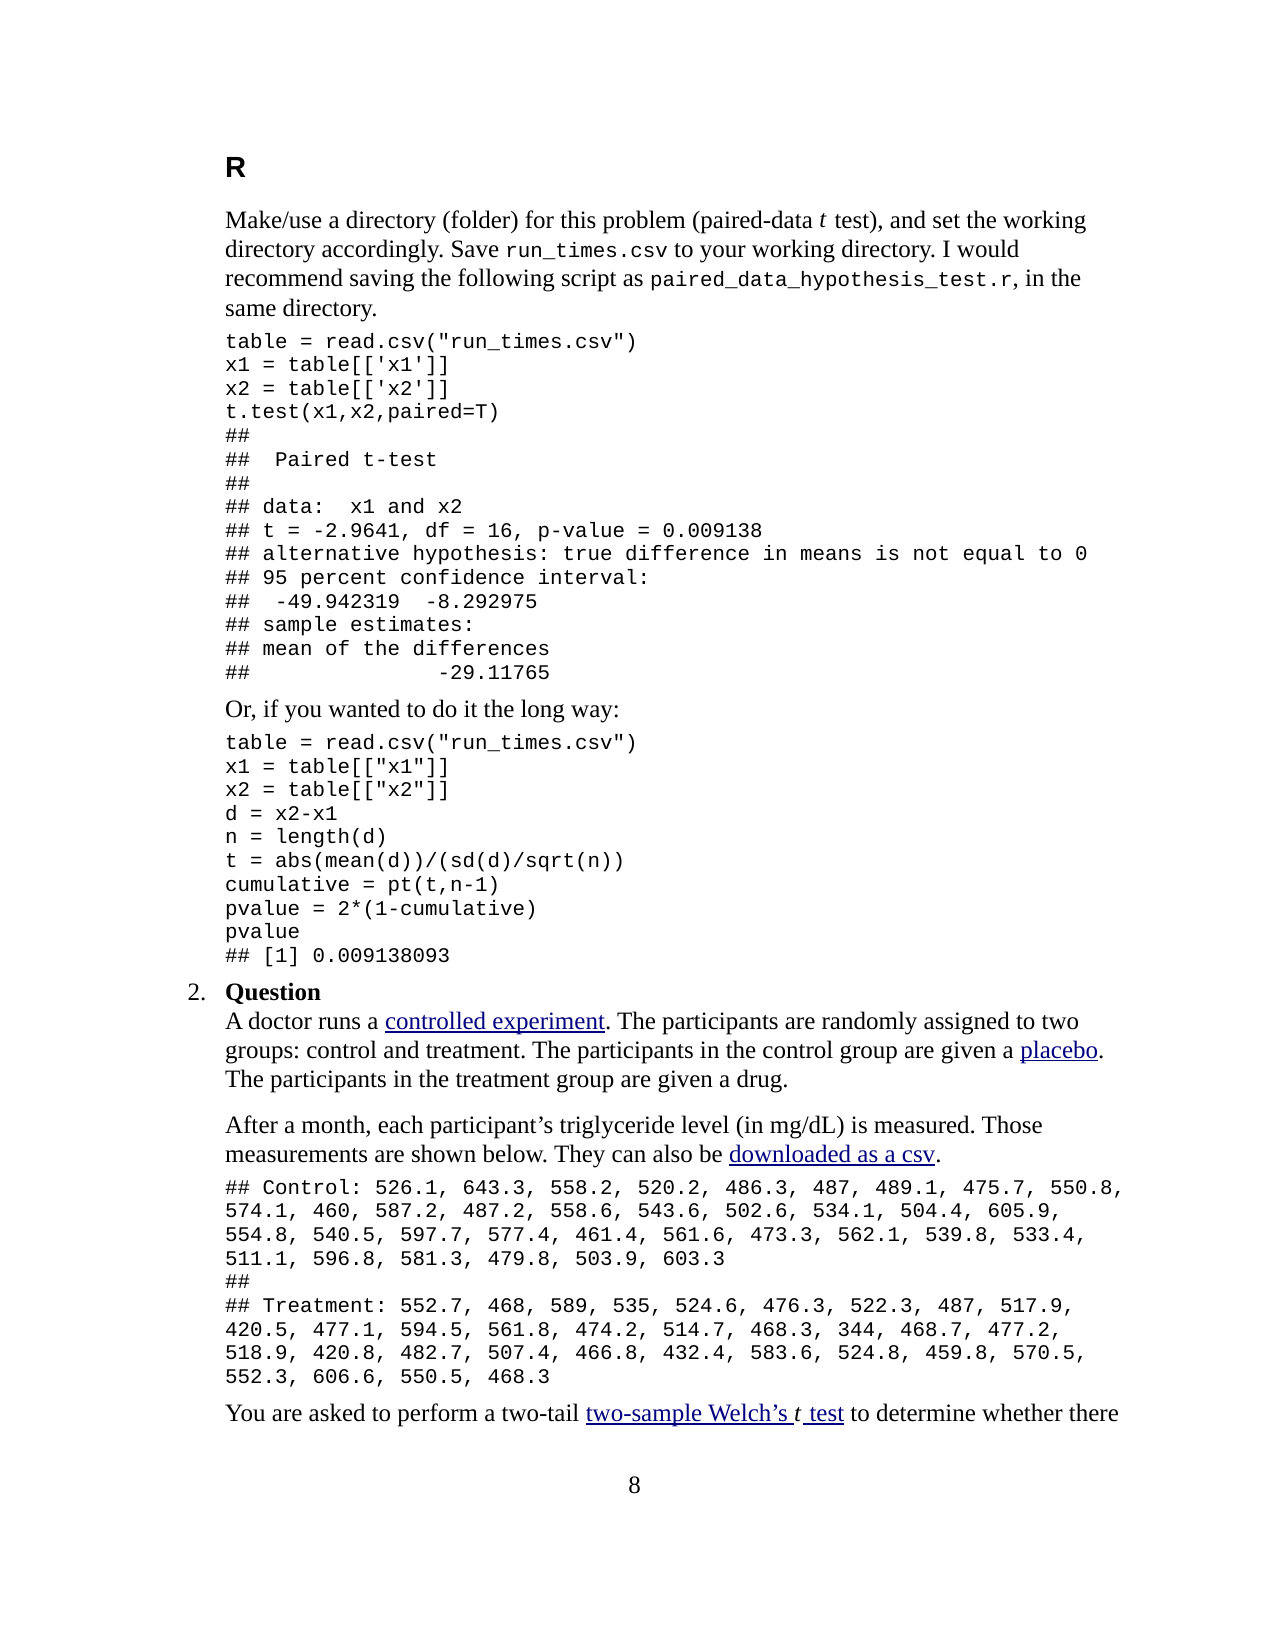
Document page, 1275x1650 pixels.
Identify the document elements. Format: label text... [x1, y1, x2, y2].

list d = x2-x1 [187, 803, 1125, 827]
list Make/use a directory (folder) for this problem (paired-data test), and set the working directory accordingly. Save run_times.csv to your working directory. I would recommend saving the following script as paired_data_hypothesis_test.r, in the same directory. [187, 205, 1125, 322]
list After a month, each participant’s triglyceride level (in mg/dL) is measured. Those measurements are shown below. They can also be downloaded as a csv. [187, 1110, 1125, 1168]
list t = abs(mean(d))/(sd(d)/sqrt(n)) [187, 850, 1125, 874]
list x1 = table[["x1"]] [187, 756, 1125, 779]
list ## t = -2.9641, df = 16, p-value = 0.009138 [187, 520, 1125, 543]
list ## -49.942319 -8.292975 [187, 591, 1125, 614]
list t.test(x1,x2,paired=T) [187, 402, 1125, 425]
list n = length(d) [187, 827, 1125, 850]
list ## 95 percent confidence interval: [187, 567, 1125, 591]
list ## data: x1 and x2 [187, 496, 1125, 520]
list ## Treatment: 552.7, 468, 589, 535, 524.6, 476.3, 522.3, 487, 517.9, 420.5, 477.1, 594.5, 561.8, 474.2, 514.7, 468.3, 344, 468.7, 477.2, 518.9, 420.8, 482.7, 507.4, 466.8, 432.4, 583.6, 524.8, 459.8, 570.5, 552.3, 606.6, 550.5, 468.3 [187, 1295, 1125, 1389]
list ## -29.11765 [187, 662, 1125, 685]
subtitle R [187, 150, 1125, 183]
list ## [187, 1271, 1125, 1295]
list pvalue [187, 921, 1125, 945]
list You are asked to perform a two-tail two-sample Welch’s test to determine whether there [187, 1398, 1125, 1427]
list ## mean of the differences [187, 638, 1125, 662]
list ## [1] 0.009138093 [187, 945, 1125, 968]
list x2 = table[['x2']] [187, 378, 1125, 402]
list ## [187, 472, 1125, 496]
list pvalue = 2*(1-cumulative) [187, 897, 1125, 921]
list cumulative = pt(t,n-1) [187, 874, 1125, 897]
list Or, if you wanted to do it the long way: [187, 694, 1125, 723]
list Question A doctor runs a controlled experiment. The participants are randomly assigned to two groups: control and treatment. The participants in the control group are given a placebo. The participants in the treatment group are given a drug. [187, 977, 1125, 1092]
list ## [187, 425, 1125, 449]
list x1 = table[['x1']] [187, 354, 1125, 378]
list ## alternative hypothesis: true difference in means is not equal to 0 [187, 543, 1125, 567]
list table = read.csv("run_times.csv") [187, 732, 1125, 756]
list ## Paired t-test [187, 449, 1125, 472]
list ## Control: 526.1, 643.3, 558.2, 520.2, 486.3, 487, 489.1, 475.7, 550.8, 574.1, 460, 587.2, 487.2, 558.6, 543.6, 502.6, 534.1, 504.4, 605.9, 554.8, 540.5, 597.7, 577.4, 461.4, 561.6, 473.3, 562.1, 539.8, 533.4, 511.1, 596.8, 581.3, 479.8, 503.9, 603.3 [187, 1177, 1125, 1271]
list x2 = table[["x2"]] [187, 779, 1125, 803]
list table = read.csv("run_times.csv") [187, 331, 1125, 354]
list ## sample estimates: [187, 614, 1125, 638]
